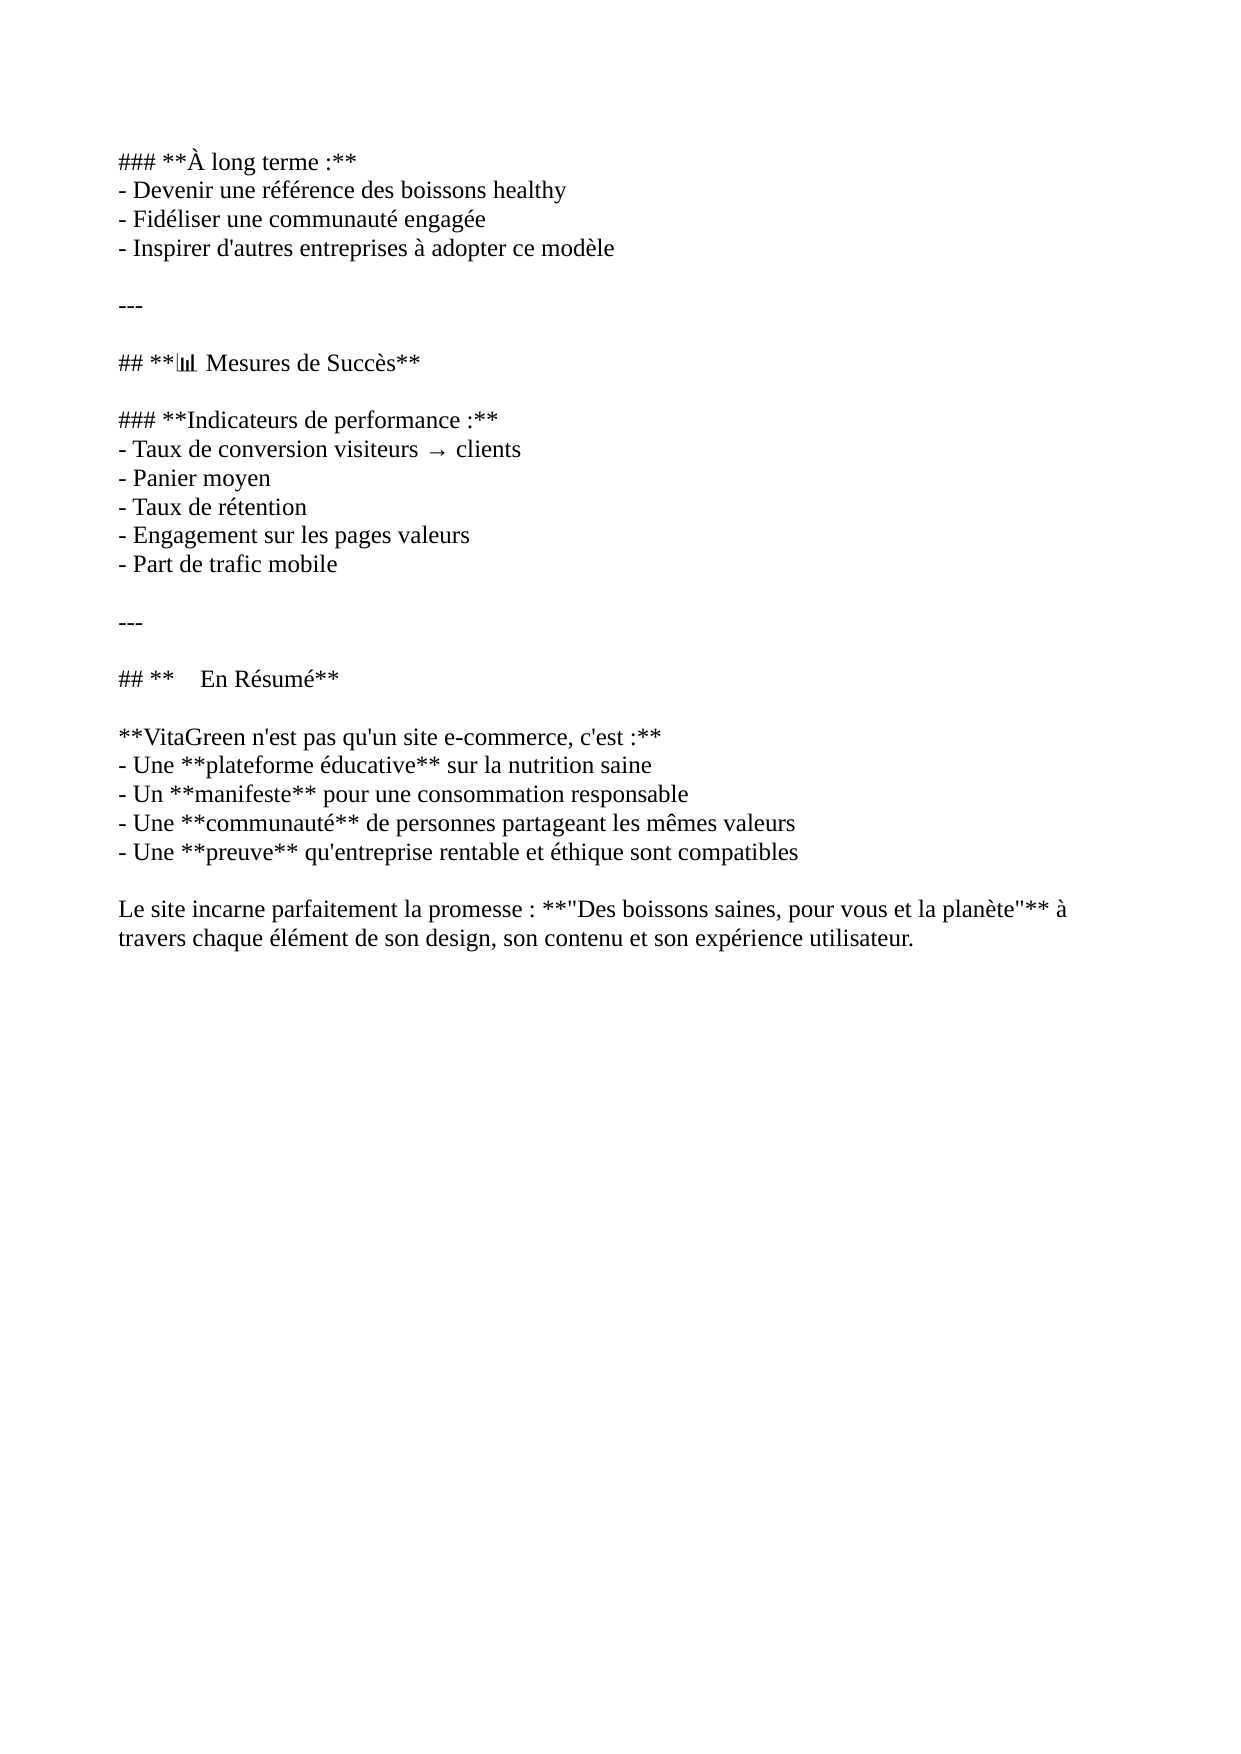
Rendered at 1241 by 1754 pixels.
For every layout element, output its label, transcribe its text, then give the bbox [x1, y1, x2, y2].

text - Engagement sur les pages valeurs [118, 521, 1122, 549]
text - Devenir une référence des boissons healthy [118, 176, 1122, 204]
text ## **✨ En Résumé** [118, 664, 1122, 693]
text - Panier moyen [118, 463, 1122, 492]
text - Taux de rétention [118, 492, 1122, 521]
text - Une **communauté** de personnes partageant les mêmes valeurs [118, 808, 1122, 837]
text --- [118, 607, 1122, 636]
text - Une **plateforme éducative** sur la nutrition saine [118, 751, 1122, 779]
text - Une **preuve** qu'entreprise rentable et éthique sont compatibles [118, 837, 1122, 866]
text --- [118, 291, 1122, 319]
text - Inspirer d'autres entreprises à adopter ce modèle [118, 233, 1122, 262]
text - Taux de conversion visiteurs → clients [118, 434, 1122, 463]
text - Un **manifeste** pour une consommation responsable [118, 779, 1122, 808]
text ### **À long terme :** [118, 147, 1122, 176]
text **VitaGreen n'est pas qu'un site e-commerce, c'est :** [118, 722, 1122, 751]
text ### **Indicateurs de performance :** [118, 406, 1122, 434]
text - Fidéliser une communauté engagée [118, 204, 1122, 233]
text - Part de trafic mobile [118, 549, 1122, 578]
text ## **📊 Mesures de Succès** [118, 348, 1122, 377]
text Le site incarne parfaitement la promesse : **"Des boissons saines, pour vous et la planète"** à travers chaque élément de son design, son contenu et son expérience utilisateur. [118, 894, 1122, 952]
